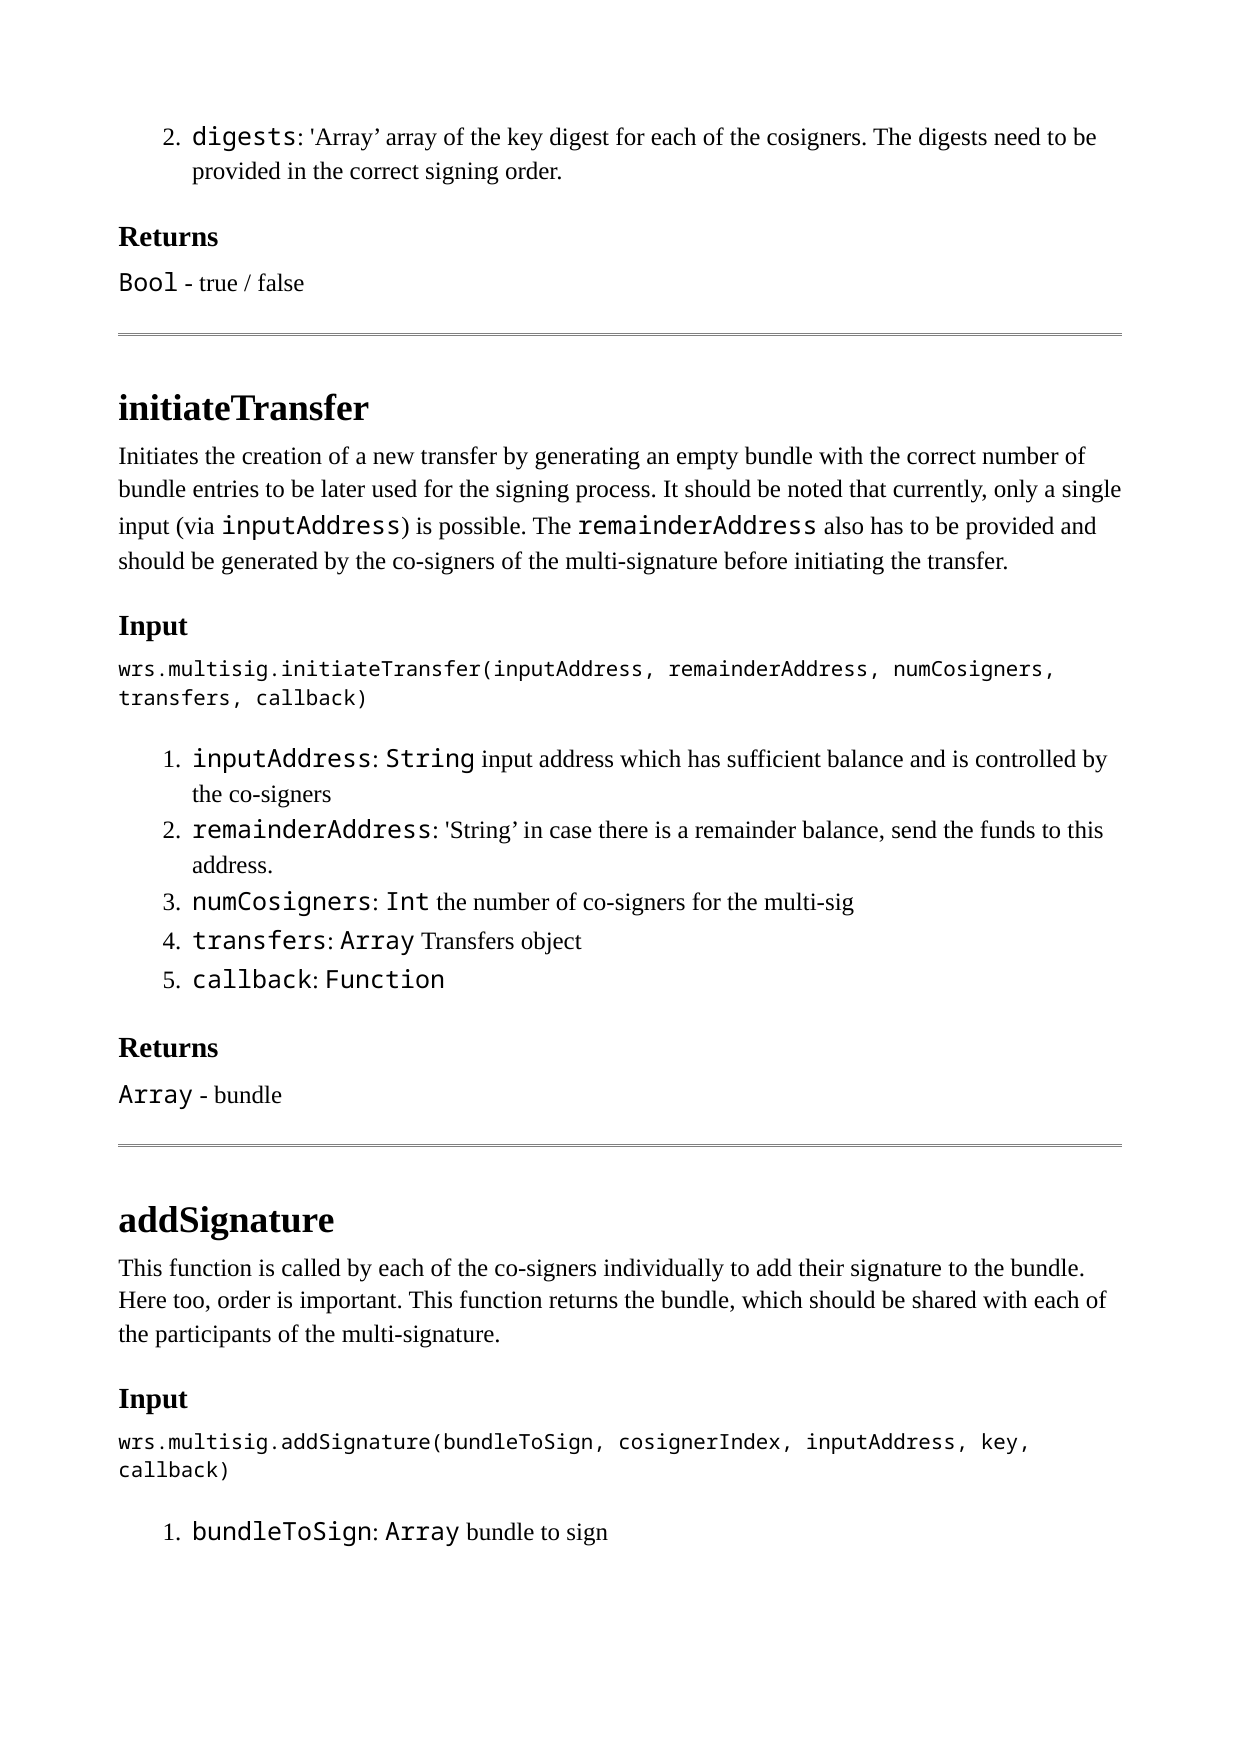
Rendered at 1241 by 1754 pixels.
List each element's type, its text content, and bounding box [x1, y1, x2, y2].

subtitle Input [118, 1381, 1122, 1414]
subtitle Input [118, 608, 1122, 642]
subtitle initiateTransfer [118, 385, 1122, 428]
list digests: 'Array’ array of the key digest for each of the cosigners. The digests need to be provided in the correct signing order. [162, 118, 1122, 185]
text Array - bundle [118, 1076, 1122, 1110]
text Bool - true / false [118, 265, 1122, 299]
subtitle addSignature [118, 1197, 1122, 1240]
list remainderAddress: 'String’ in case there is a remainder balance, send the funds to this address. [162, 812, 1122, 879]
subtitle Returns [118, 219, 1122, 252]
subtitle Returns [118, 1030, 1122, 1064]
list callback: Function [162, 962, 1122, 996]
list inputAddress: String input address which has sufficient balance and is controlled by the co-signers [162, 741, 1122, 808]
text wrs.multisig.initiateTransfer(inputAddress, remainderAddress, numCosigners, transfers, callback) [118, 654, 1122, 711]
list numCosigners: Int the number of co-signers for the multi-sig [162, 883, 1122, 918]
text This function is called by each of the co-signers individually to add their signature to the bundle. Here too, order is important. This function returns the bundle, which should be shared with each of the participants of the multi-signature. [118, 1253, 1122, 1347]
list transfers: Array Transfers object [162, 923, 1122, 957]
list bundleToSign: Array bundle to sign [162, 1513, 1122, 1547]
text Initiates the creation of a new transfer by generating an empty bundle with the correct number of bundle entries to be later used for the signing process. It should be noted that currently, only a single input (via inputAddress) is possible. The remainderAddress also has to be provided and should be generated by the co-signers of the multi-signature before initiating the transfer. [118, 441, 1122, 575]
text wrs.multisig.addSignature(bundleToSign, cosignerIndex, inputAddress, key, callback) [118, 1427, 1122, 1484]
